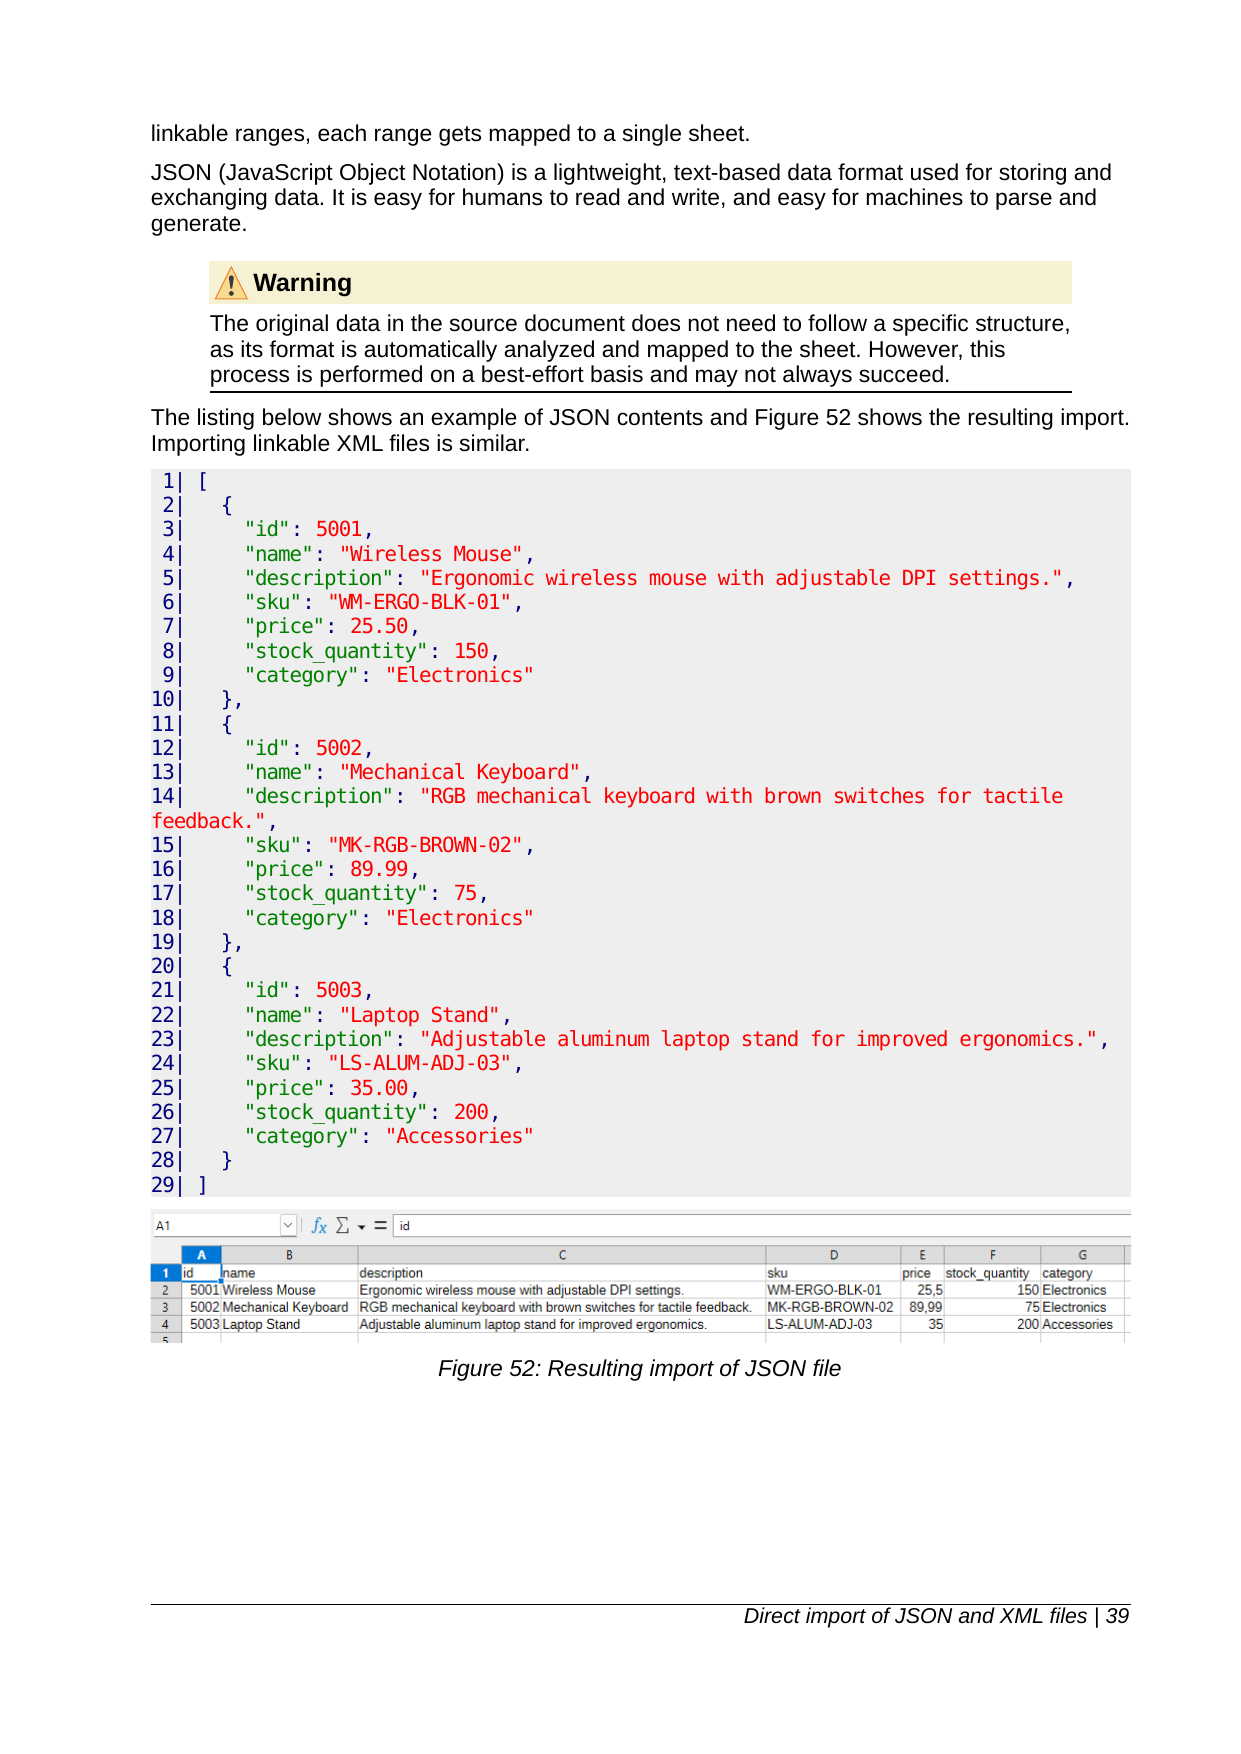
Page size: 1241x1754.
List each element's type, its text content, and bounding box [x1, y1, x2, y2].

text 23| "description": "Adjustable aluminum laptop stand for improved ergonomics.", [151, 1027, 1131, 1051]
text 27| "category": "Accessories" [151, 1124, 1131, 1148]
picture [150, 1209, 1132, 1343]
text 15| "sku": "MK-RGB-BROWN-02", [151, 833, 1131, 857]
text The listing below shows an example of JSON contents and Figure 52 shows the resulting import. Importing linkable XML files is similar. [151, 405, 1131, 456]
text The original data in the source document does not need to follow a specific structure, as its format is automatically analyzed and mapped to the sheet. However, this process is performed on a best-effort basis and may not always succeed. [209, 311, 1072, 393]
text 9| "category": "Electronics" [151, 663, 1131, 687]
subtitle Warning [209, 261, 1072, 304]
text 14| "description": "RGB mechanical keyboard with brown switches for tactile feedback.", [151, 784, 1131, 833]
text 2| { [151, 493, 1131, 517]
text Figure 52: Resulting import of JSON file [151, 1355, 1131, 1381]
text 13| "name": "Mechanical Keyboard", [151, 760, 1131, 784]
text 21| "id": 5003, [151, 978, 1131, 1003]
text 22| "name": "Laptop Stand", [151, 1003, 1131, 1027]
text 11| { [151, 712, 1131, 736]
text 12| "id": 5002, [151, 736, 1131, 760]
text 25| "price": 35.00, [151, 1076, 1131, 1100]
text 26| "stock_quantity": 200, [151, 1100, 1131, 1124]
text 4| "name": "Wireless Mouse", [151, 542, 1131, 566]
text 8| "stock_quantity": 150, [151, 639, 1131, 663]
text 16| "price": 89.99, [151, 857, 1131, 881]
text linkable ranges, each range gets mapped to a single sheet. [151, 121, 1131, 147]
text 10| }, [151, 687, 1131, 712]
text 24| "sku": "LS-ALUM-ADJ-03", [151, 1051, 1131, 1076]
text 7| "price": 25.50, [151, 614, 1131, 639]
text 29| ] [151, 1173, 1131, 1197]
text 20| { [151, 954, 1131, 978]
text 6| "sku": "WM-ERGO-BLK-01", [151, 590, 1131, 614]
text JSON (JavaScript Object Notation) is a lightweight, text-based data format used for storing and exchanging data. It is easy for humans to read and write, and easy for machines to parse and generate. [151, 159, 1131, 236]
text 28| } [151, 1148, 1131, 1173]
text 17| "stock_quantity": 75, [151, 881, 1131, 906]
text 1| [ [151, 469, 1131, 493]
text 18| "category": "Electronics" [151, 906, 1131, 930]
text 19| }, [151, 930, 1131, 954]
text 3| "id": 5001, [151, 517, 1131, 542]
text 5| "description": "Ergonomic wireless mouse with adjustable DPI settings.", [151, 566, 1131, 590]
